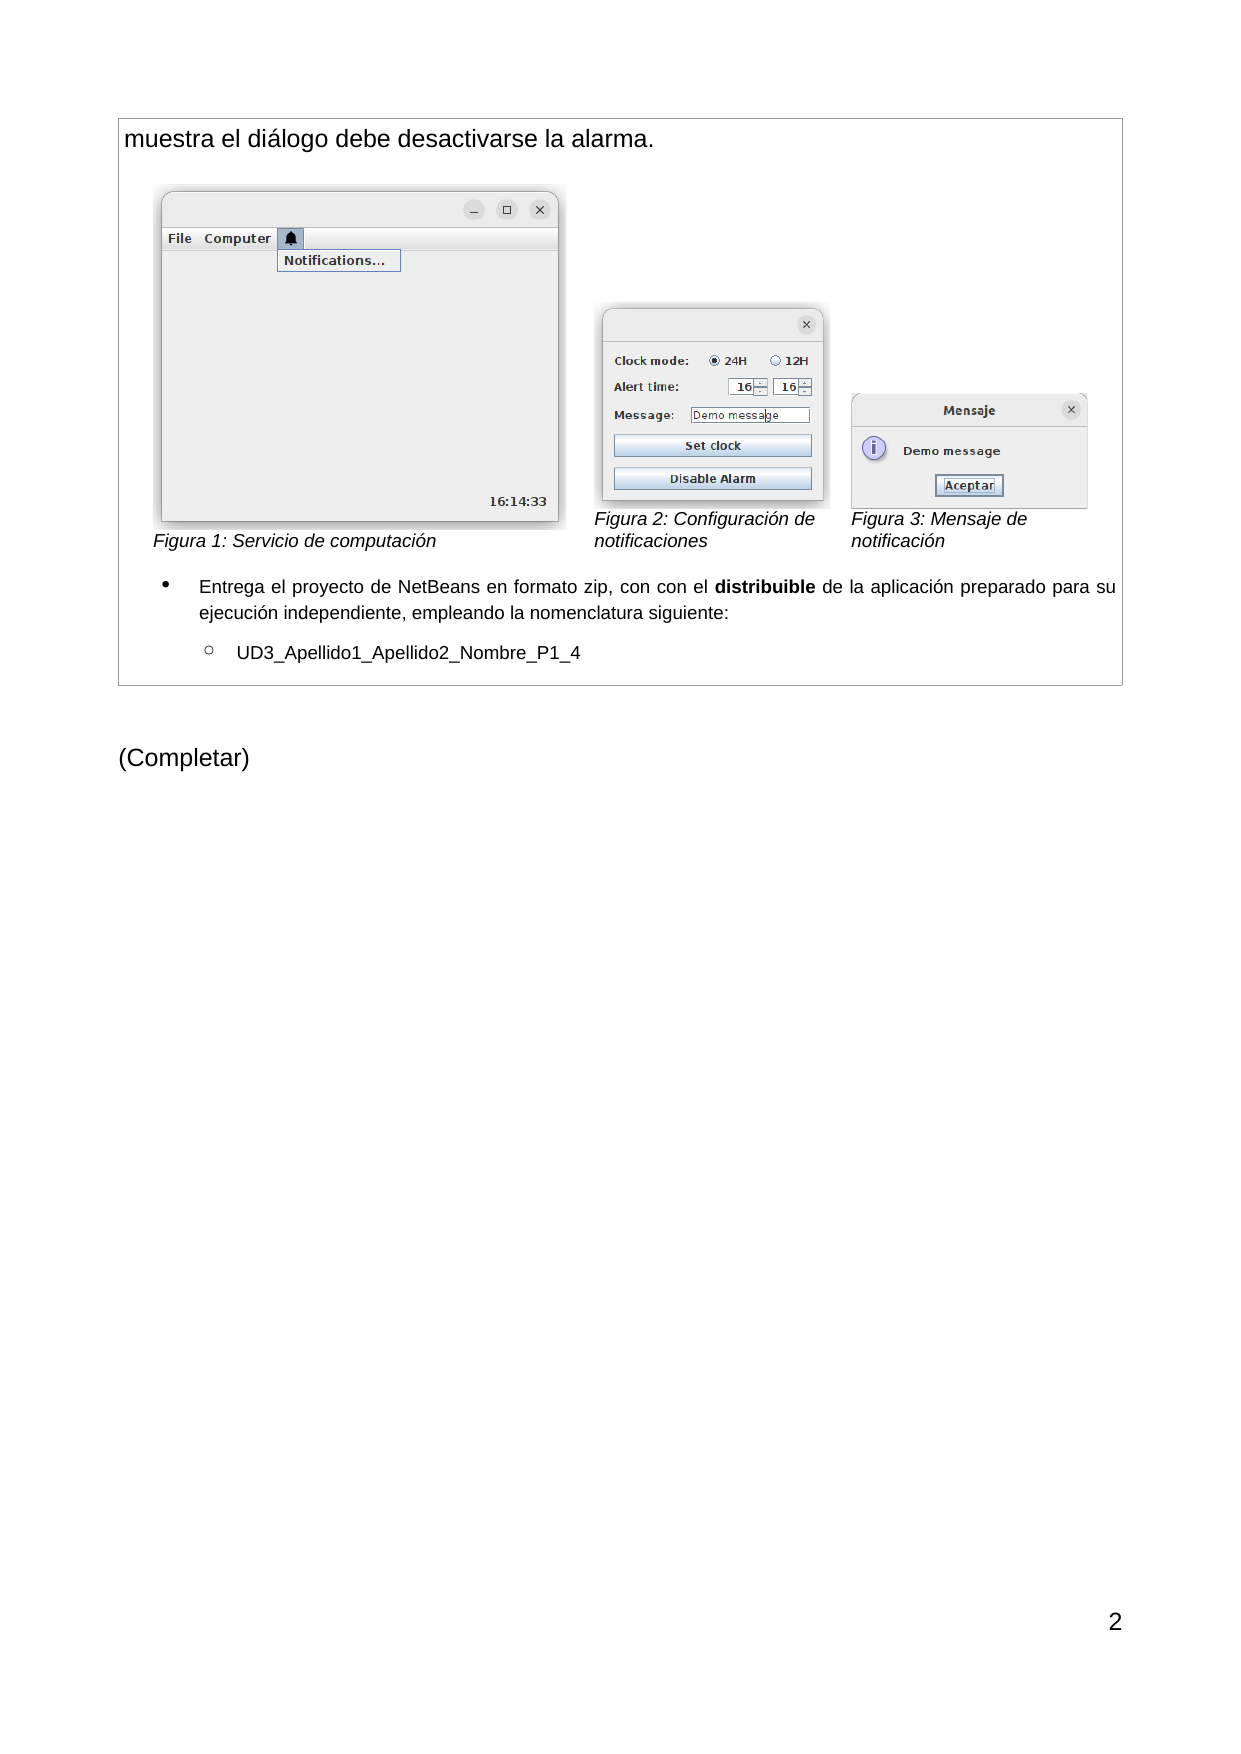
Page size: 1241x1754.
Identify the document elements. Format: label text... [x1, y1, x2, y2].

picture [851, 393, 1088, 509]
table_cell CA3.6 Documentáronse os compoñentes creados. 1.1 Documenta el código del componente “Clock” empleando formato javadoc y genera la documentación formato javadoc. Entrega el proyecto de NetBeans en formato zip, con el componente distribuible, empleando la nomenclatura siguiente: UD3_Apellido1_Apellido2_Nombre_P1_1 CA3.7 Empaquetáronse compoñentes. 1.2 Empaqueta el componente para su redistribución y añade el componente en formato .jar a la paleta de componentes “Beans” de NetBeans. Elabora un pequeño manual paso a paso, con capturas de pantalla, en el que se indique cómo es el procedimiento que es necesario seguir para empaquetar el componente en formato .jar y para añadirlo en formato .jar a la paleta de componentes “Beans” de Netbeans. CA3.5 Realizáronse probas unitarias sobre os compoñentes desenvolvidos. 1.3 Diseña una prueba para comprobar que si el reloj funciona correctamente cuando se activa el modo 12 horas. Para ello crea una aplicación en la que muestres el reloj configurado en modo 12 horas. Entrega el proyecto de NetBeans en formato zip, con con el distribuible de la aplicación preparado para su ejecución independiente, empleando la nomenclatura siguiente: UD3_Apellido1_Apellido2_Nombre_P1_3 CA3.8 Programáronse aplicacións cuxa interface gráfica utilice os compoñentes creados. 1.4 Basándote en el diseño de la interfaz “AlarmClock” proporcionada en el paquete “clock”, implementa un servicio de notificaciones en el proyecto “servicio de computación” que haga uso del componente ClockBean que se ha empaquetado en formato jar, en el apartado 1.2. La configuración del servicio de notificaciones estará accesible desde un menú específico en la aplicación (Figura 1) y deberá deberá permitir programar la misma especificando horas, minutos, formato de reloj a usar en la aplicación (12/24h) y mensaje a mostrar (Figura 2). Una vez establecida y programada la alarma, se deberá mostrar el correspondiente mensaje empleando JoptionPane (Figura 3). Al cerrar la ventana que muestra el diálogo debe desactivarse la alarma. Entrega el proyecto de NetBeans en formato zip, con con el distribuible de la aplicación preparado para su ejecución independiente, empleando la nomenclatura siguiente: UD3_Apellido1_Apellido2_Nombre_P1_4 [119, 119, 1122, 685]
text (Completar) [118, 743, 1122, 771]
picture [152, 184, 567, 530]
picture [594, 302, 831, 509]
